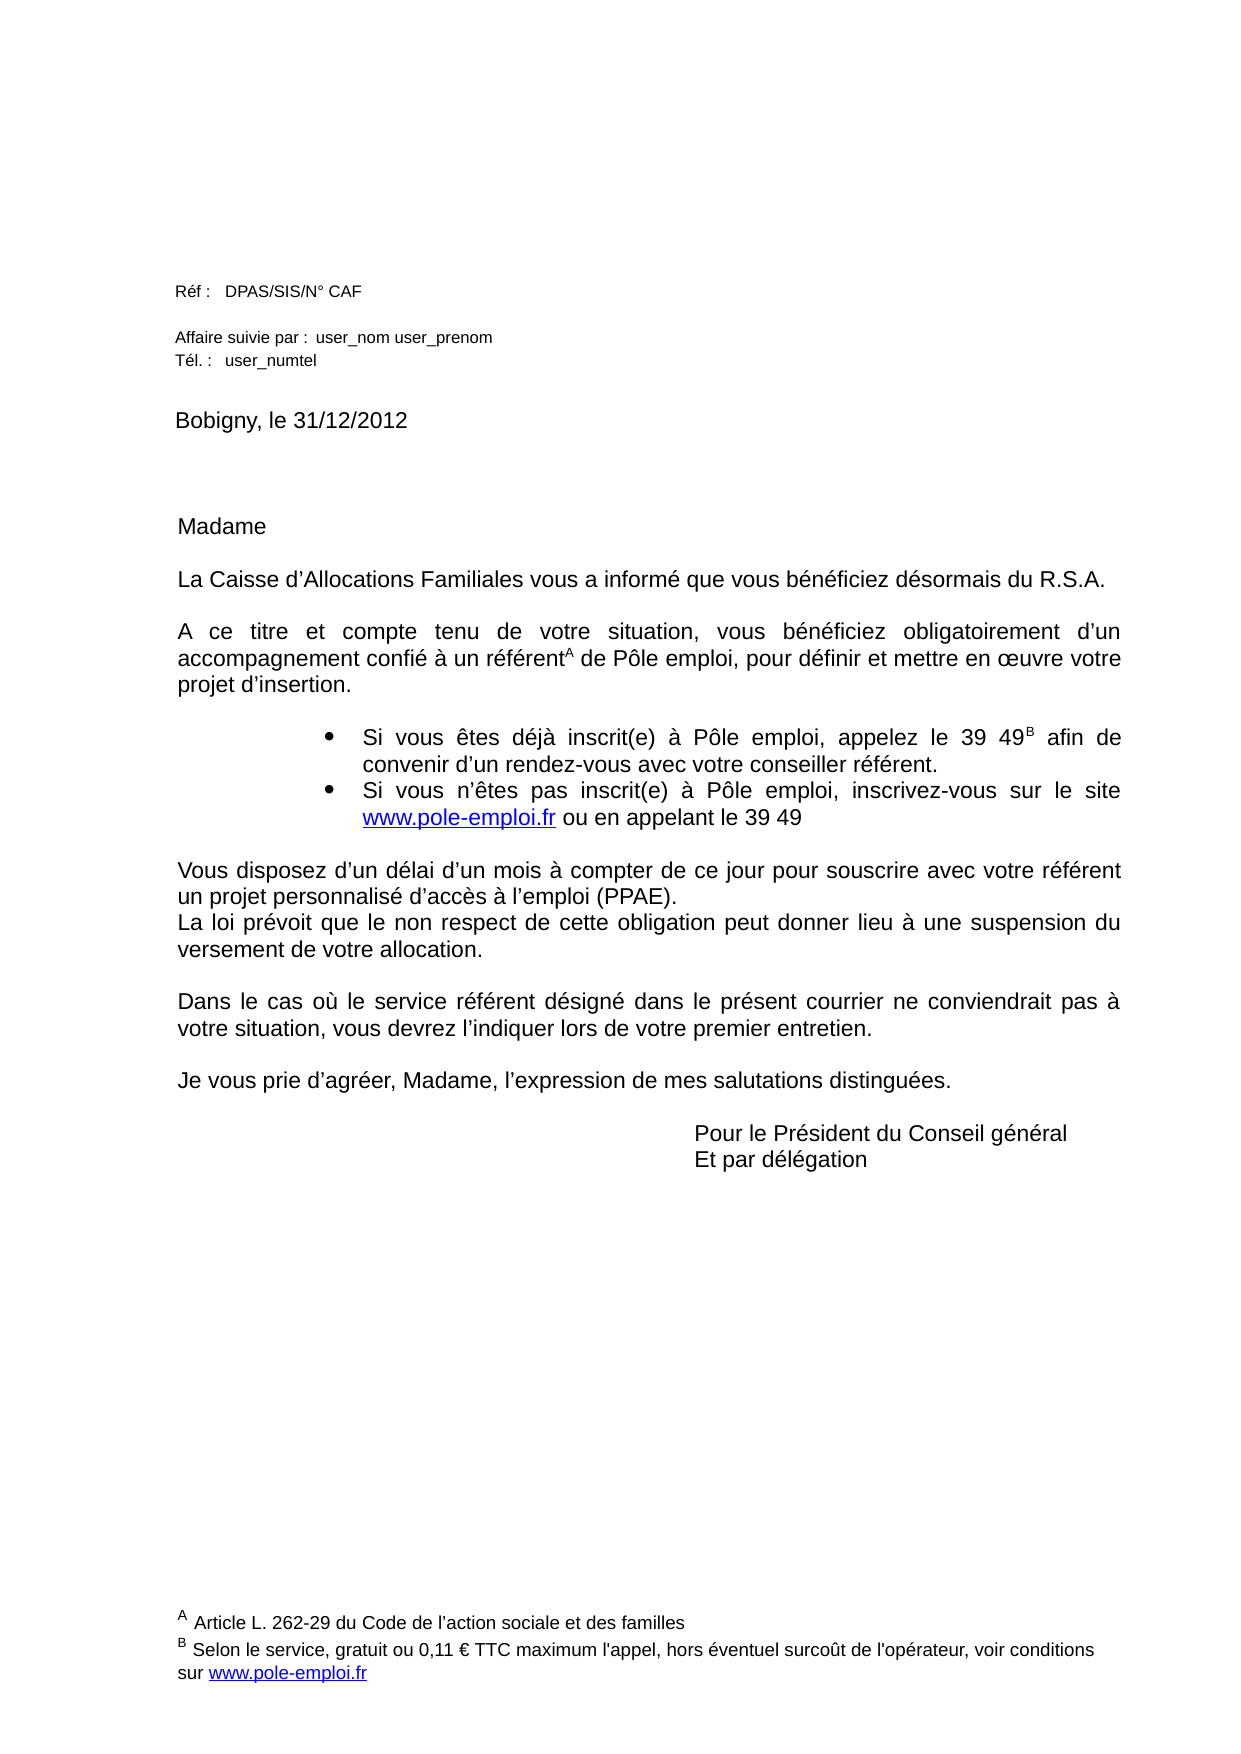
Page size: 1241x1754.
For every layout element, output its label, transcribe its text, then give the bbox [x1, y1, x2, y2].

table_cell Bobigny, le 31/12/2012 [175, 407, 1123, 434]
table_header [650, 263, 1123, 394]
text Pour le Président du Conseil général [177, 1120, 1122, 1146]
text Madame [177, 513, 1122, 539]
list Si vous n’êtes pas inscrit(e) à Pôle emploi, inscrivez-vous sur le site www.pole-emploi.fr ou en appelant le 39 49 [325, 777, 1122, 830]
table_cell user_numtel [220, 348, 620, 371]
table_cell user_nom user_prenom [316, 325, 620, 348]
table_header [175, 263, 620, 279]
table_header [620, 263, 650, 394]
text Je vous prie d’agréer, Madame, l’expression de mes salutations distinguées. [177, 1067, 1122, 1094]
table_cell [175, 394, 1123, 407]
text Et par délégation [177, 1146, 1122, 1173]
text A ce titre et compte tenu de votre situation, vous bénéficiez obligatoirement d’un accompagnement confié à un référentA de Pôle emploi, pour définir et mettre en œuvre votre projet d’insertion. [177, 618, 1122, 697]
list Si vous êtes déjà inscrit(e) à Pôle emploi, appelez le 39 49B afin de convenir d’un rendez-vous avec votre conseiller référent. [325, 724, 1122, 777]
table_cell DPAS/SIS/N° CAF [220, 279, 620, 325]
table_cell Affaire suivie par : [175, 325, 316, 348]
text Dans le cas où le service référent désigné dans le présent courrier ne conviendrait pas à votre situation, vous devrez l’indiquer lors de votre premier entretien. [177, 988, 1122, 1041]
text Vous disposez d’un délai d’un mois à compter de ce jour pour souscrire avec votre référent un projet personnalisé d’accès à l’emploi (PPAE). [177, 857, 1122, 909]
table_cell [175, 371, 620, 394]
text La Caisse d’Allocations Familiales vous a informé que vous bénéficiez désormais du R.S.A. [177, 566, 1122, 592]
table_cell Tél. : [175, 348, 220, 371]
table_cell Réf : [175, 279, 220, 325]
text La loi prévoit que le non respect de cette obligation peut donner lieu à une suspension du versement de votre allocation. [177, 909, 1122, 962]
